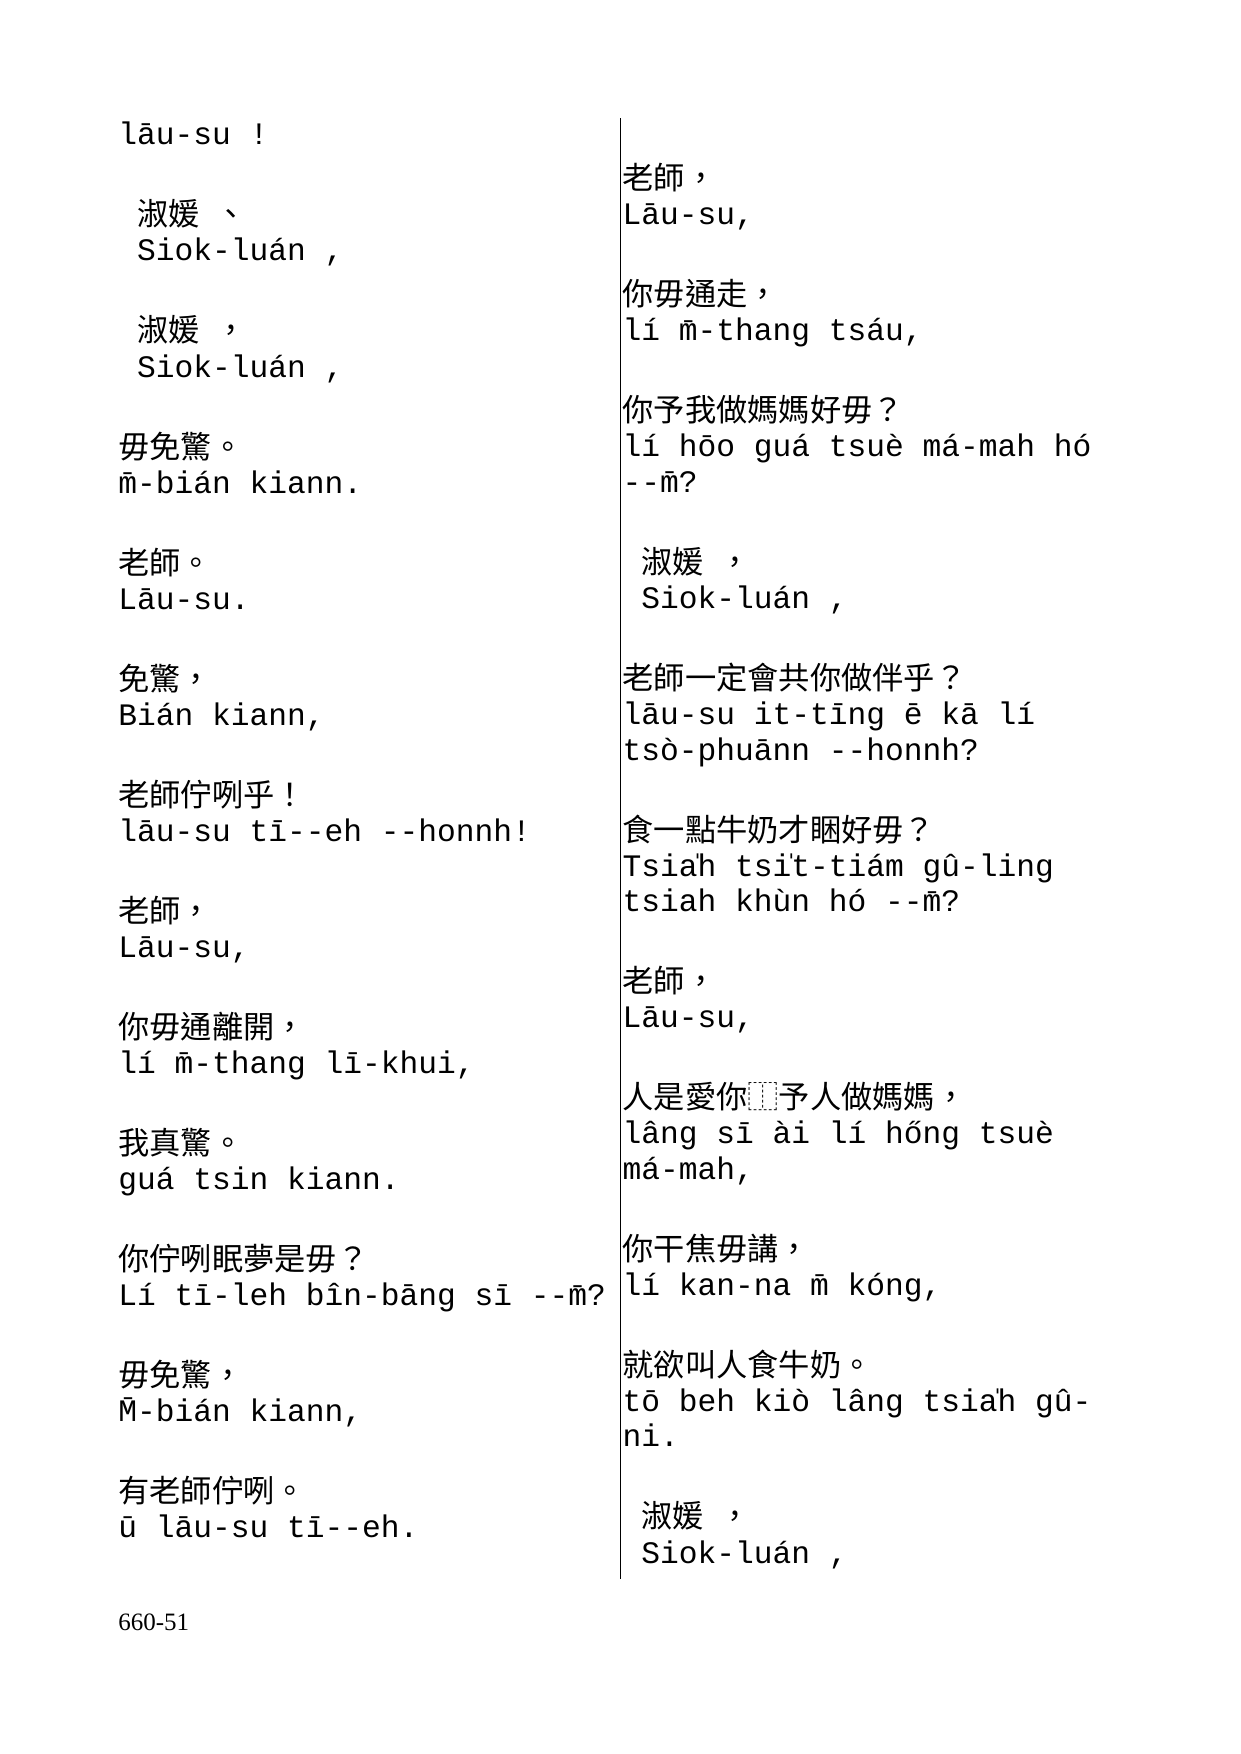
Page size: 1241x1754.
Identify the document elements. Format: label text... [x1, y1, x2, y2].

text 你予我做媽媽好毋？ [622, 386, 1122, 431]
text 淑媛 ， [622, 1491, 1122, 1537]
text 免驚， [118, 654, 618, 699]
text 我真驚。 [118, 1118, 618, 1163]
text tō beh kiò lâng tsia̍h gû-ni. [622, 1385, 1122, 1456]
text Lāu-su. [118, 583, 618, 618]
text m̄-bián kiann. [118, 467, 618, 502]
text 老師佇咧乎！ [118, 770, 618, 815]
text 食一點牛奶才睏好毋？ [622, 805, 1122, 850]
text 人是愛你⿰予人做媽媽， [622, 1072, 1122, 1118]
text Bián kiann, [118, 699, 618, 734]
text 毋免驚。 [118, 422, 618, 467]
text 老師一定會共你做伴乎？ [622, 653, 1122, 699]
text 有老師佇咧。 [118, 1466, 618, 1511]
text lí m̄-thang lī-khui, [118, 1047, 618, 1083]
text 老師， [622, 153, 1122, 199]
text lāu-su ! [118, 118, 618, 153]
text Lāu-su, [622, 1002, 1122, 1037]
text guá tsin kiann. [118, 1163, 618, 1199]
text Lāu-su, [622, 199, 1122, 234]
text lâng sī ài lí hőng tsuè má-mah, [622, 1118, 1122, 1188]
text 你干焦毋講， [622, 1224, 1122, 1269]
text Siok-luán , [622, 583, 1122, 618]
text 老師， [118, 886, 618, 931]
text lāu-su tī--eh --honnh! [118, 815, 618, 851]
text M̄-bián kiann, [118, 1395, 618, 1431]
text Lí tī-leh bîn-bāng sī --m̄? [118, 1279, 618, 1315]
text 你毋通離開， [118, 1002, 618, 1047]
text Lāu-su, [118, 931, 618, 967]
text Tsia̍h tsi̍t-tiám gû-ling tsiah khùn hó --m̄? [622, 850, 1122, 921]
text ū lāu-su tī--eh. [118, 1511, 618, 1547]
text lí kan-na m̄ kóng, [622, 1269, 1122, 1304]
text 你毋通走， [622, 269, 1122, 315]
text lāu-su it-tīng ē kā lí tsò-phuānn --honnh? [622, 699, 1122, 769]
text 淑媛 ， [118, 305, 618, 351]
text 就欲叫人食牛奶。 [622, 1340, 1122, 1385]
text Siok-luán , [118, 234, 618, 270]
text 淑媛 、 [118, 189, 618, 234]
text 你佇咧眠夢是毋？ [118, 1234, 618, 1279]
text 淑媛 ， [622, 537, 1122, 583]
text lí hōo guá tsuè má-mah hó --m̄? [622, 431, 1122, 502]
text Siok-luán , [118, 351, 618, 386]
text lí m̄-thang tsáu, [622, 315, 1122, 350]
text 毋免驚， [118, 1350, 618, 1395]
text 老師。 [118, 538, 618, 583]
text 老師， [622, 956, 1122, 1002]
text Siok-luán , [622, 1537, 1122, 1572]
